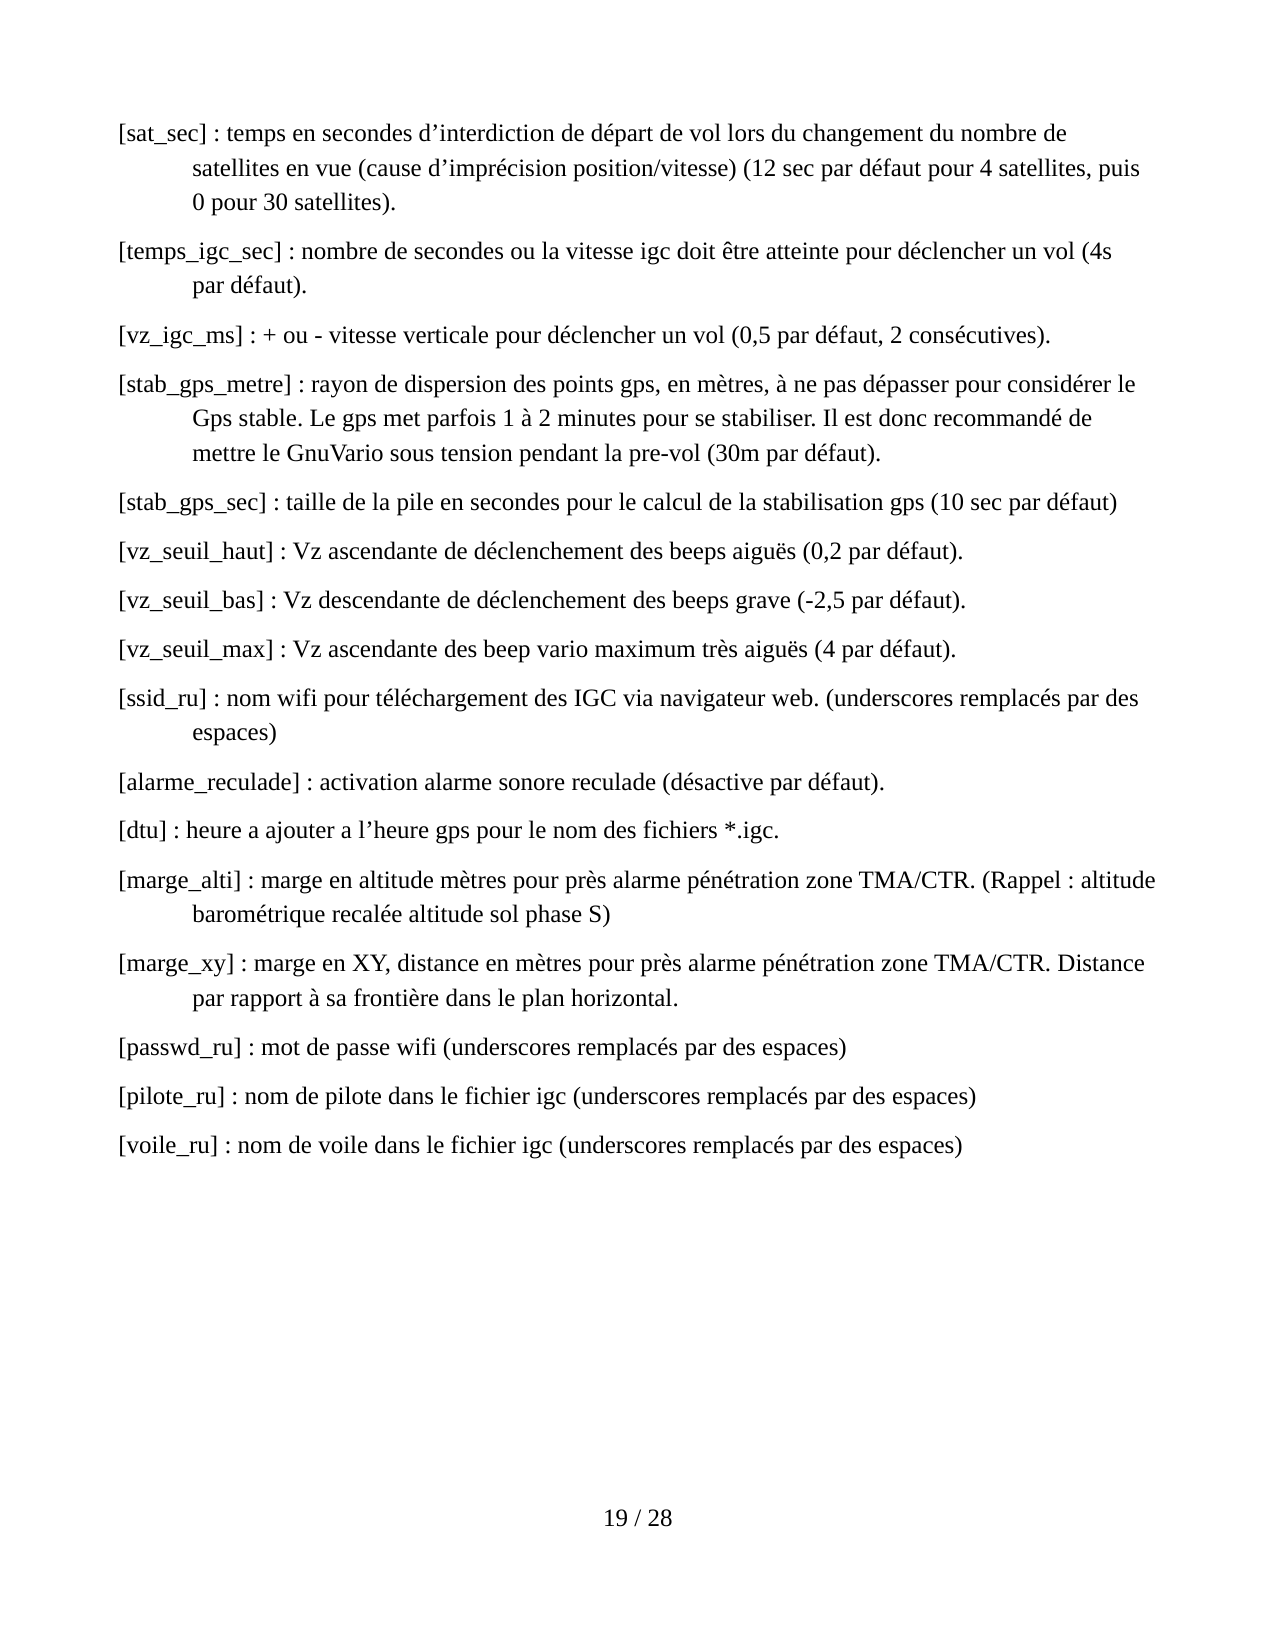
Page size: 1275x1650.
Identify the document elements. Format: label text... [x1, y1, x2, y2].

text [vz_seuil_bas] : Vz descendante de déclenchement des beeps grave (-2,5 par défaut). [118, 585, 1157, 614]
text [vz_seuil_max] : Vz ascendante des beep vario maximum très aiguës (4 par défaut). [118, 634, 1157, 663]
text [stab_gps_metre] : rayon de dispersion des points gps, en mètres, à ne pas dépasser pour considérer le Gps stable. Le gps met parfois 1 à 2 minutes pour se stabiliser. Il est donc recommandé de mettre le GnuVario sous tension pendant la pre-vol (30m par défaut). [118, 369, 1157, 466]
text [marge_xy] : marge en XY, distance en mètres pour près alarme pénétration zone TMA/CTR. Distance par rapport à sa frontière dans le plan horizontal. [118, 948, 1157, 1011]
text [temps_igc_sec] : nombre de secondes ou la vitesse igc doit être atteinte pour déclencher un vol (4s par défaut). [118, 236, 1157, 299]
text [ssid_ru] : nom wifi pour téléchargement des IGC via navigateur web. (underscores remplacés par des espaces) [118, 683, 1157, 746]
text [marge_alti] : marge en altitude mètres pour près alarme pénétration zone TMA/CTR. (Rappel : altitude barométrique recalée altitude sol phase S) [118, 865, 1157, 928]
text [dtu] : heure a ajouter a l’heure gps pour le nom des fichiers *.igc. [118, 816, 1157, 844]
text [vz_seuil_haut] : Vz ascendante de déclenchement des beeps aiguës (0,2 par défaut). [118, 536, 1157, 564]
text [pilote_ru] : nom de pilote dans le fichier igc (underscores remplacés par des espaces) [118, 1081, 1157, 1109]
text [sat_sec] : temps en secondes d’interdiction de départ de vol lors du changement du nombre de satellites en vue (cause d’imprécision position/vitesse) (12 sec par défaut pour 4 satellites, puis 0 pour 30 satellites). [118, 118, 1157, 216]
text [stab_gps_sec] : taille de la pile en secondes pour le calcul de la stabilisation gps (10 sec par défaut) [118, 487, 1157, 516]
text [alarme_reculade] : activation alarme sonore reculade (désactive par défaut). [118, 767, 1157, 795]
text [vz_igc_ms] : + ou - vitesse verticale pour déclencher un vol (0,5 par défaut, 2 consécutives). [118, 320, 1157, 348]
text [voile_ru] : nom de voile dans le fichier igc (underscores remplacés par des espaces) [118, 1130, 1157, 1159]
text [passwd_ru] : mot de passe wifi (underscores remplacés par des espaces) [118, 1032, 1157, 1061]
